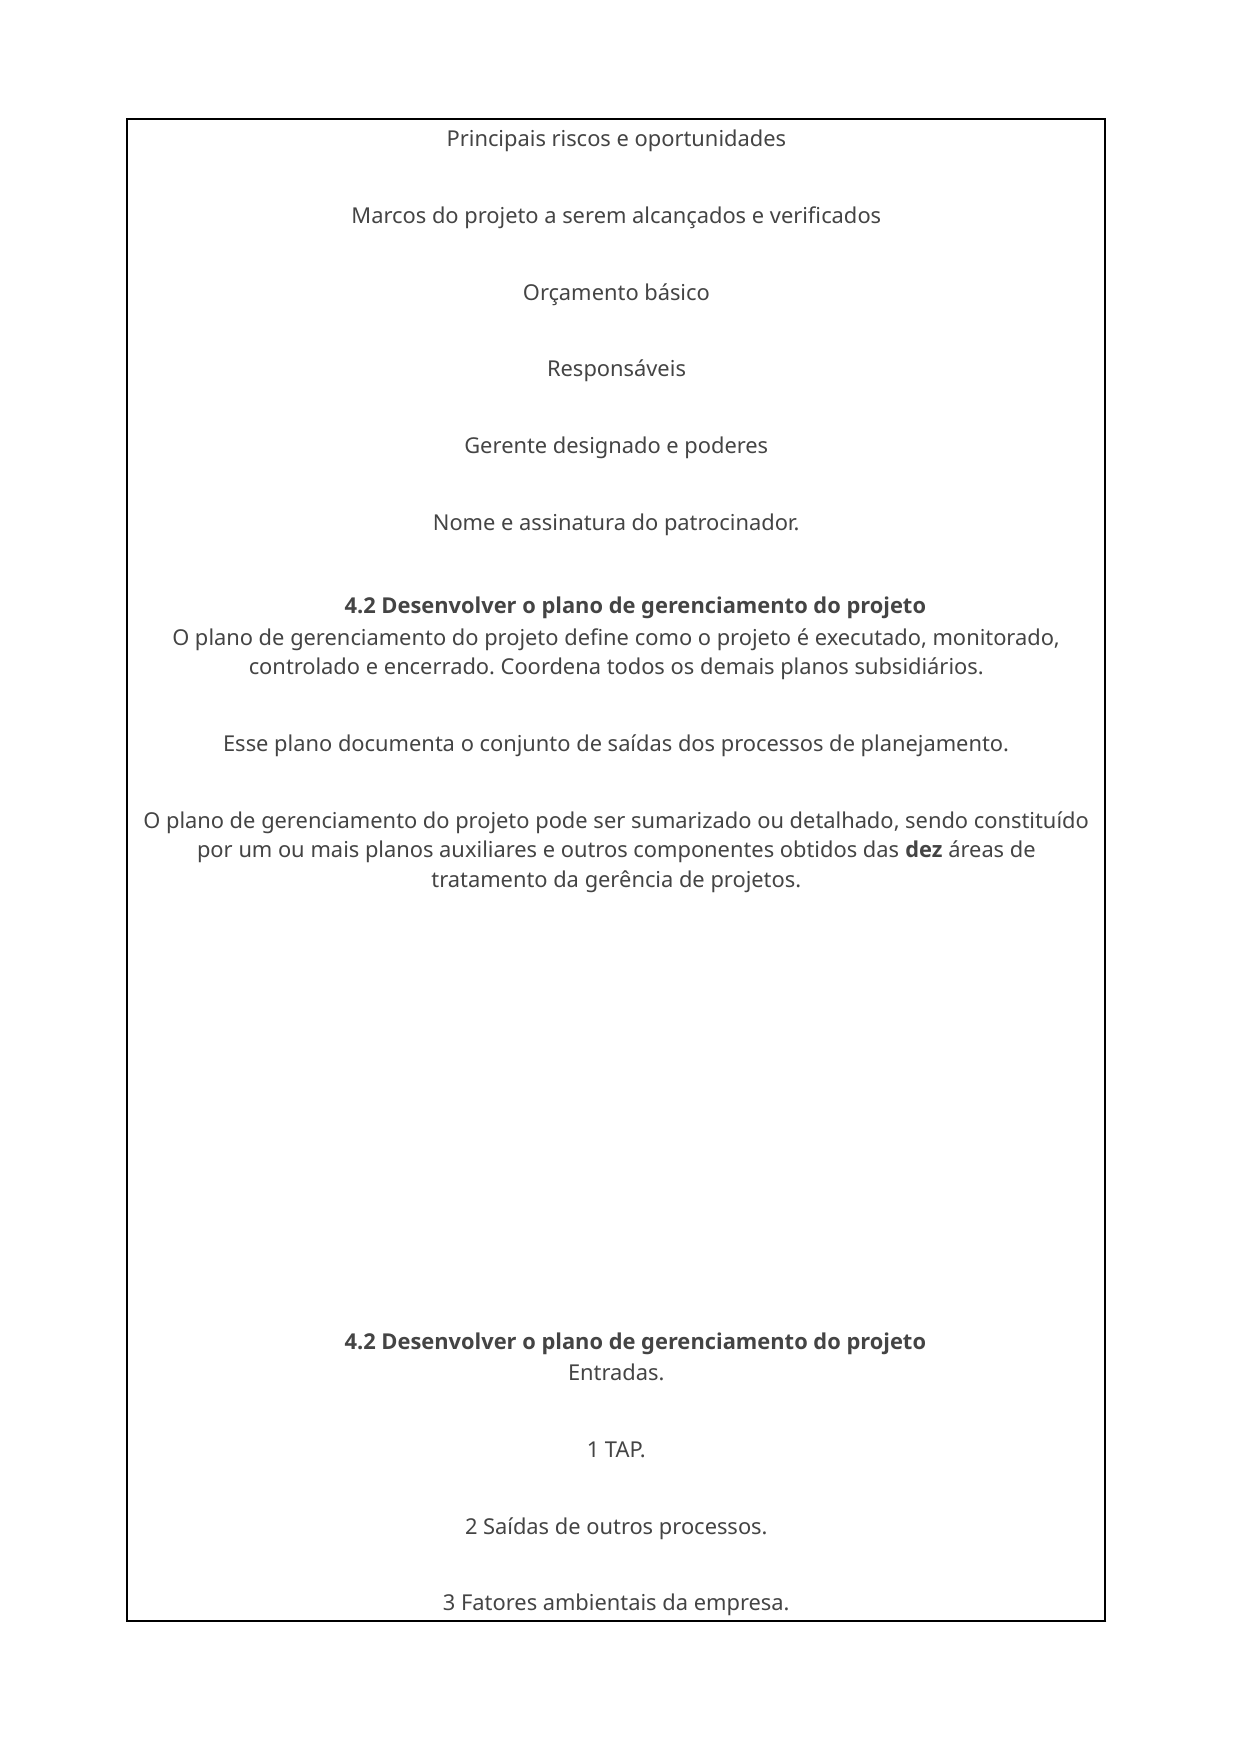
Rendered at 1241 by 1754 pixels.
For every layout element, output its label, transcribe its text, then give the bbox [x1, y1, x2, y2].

text 3 Fatores ambientais da empresa. [128, 1582, 1104, 1620]
text 1 TAP. [128, 1429, 1104, 1464]
text Gerente designado e poderes [128, 425, 1104, 459]
text 22 4.2 Desenvolver o plano de gerenciamento do projeto Entradas. [128, 1314, 1104, 1387]
text Nome e assinatura do patrocinador. [128, 501, 1104, 536]
text O plano de gerenciamento do projeto pode ser sumarizado ou detalhado, sendo constituído por um ou mais planos auxiliares e outros componentes obtidos das dez áreas de tratamento da gerência de projetos. [128, 799, 1104, 894]
text 2 Saídas de outros processos. [128, 1506, 1104, 1540]
text Orçamento básico [128, 271, 1104, 306]
text Marcos do projeto a serem alcançados e verificados [128, 195, 1104, 229]
text Principais riscos e oportunidades [128, 120, 1104, 153]
text 21 4.2 Desenvolver o plano de gerenciamento do projeto O plano de gerenciamento do projeto define como o projeto é executado, monitorado, controlado e encerrado. Coordena todos os demais planos subsidiários. [128, 578, 1104, 681]
text Responsáveis [128, 348, 1104, 383]
text Esse plano documenta o conjunto de saídas dos processos de planejamento. [128, 723, 1104, 758]
